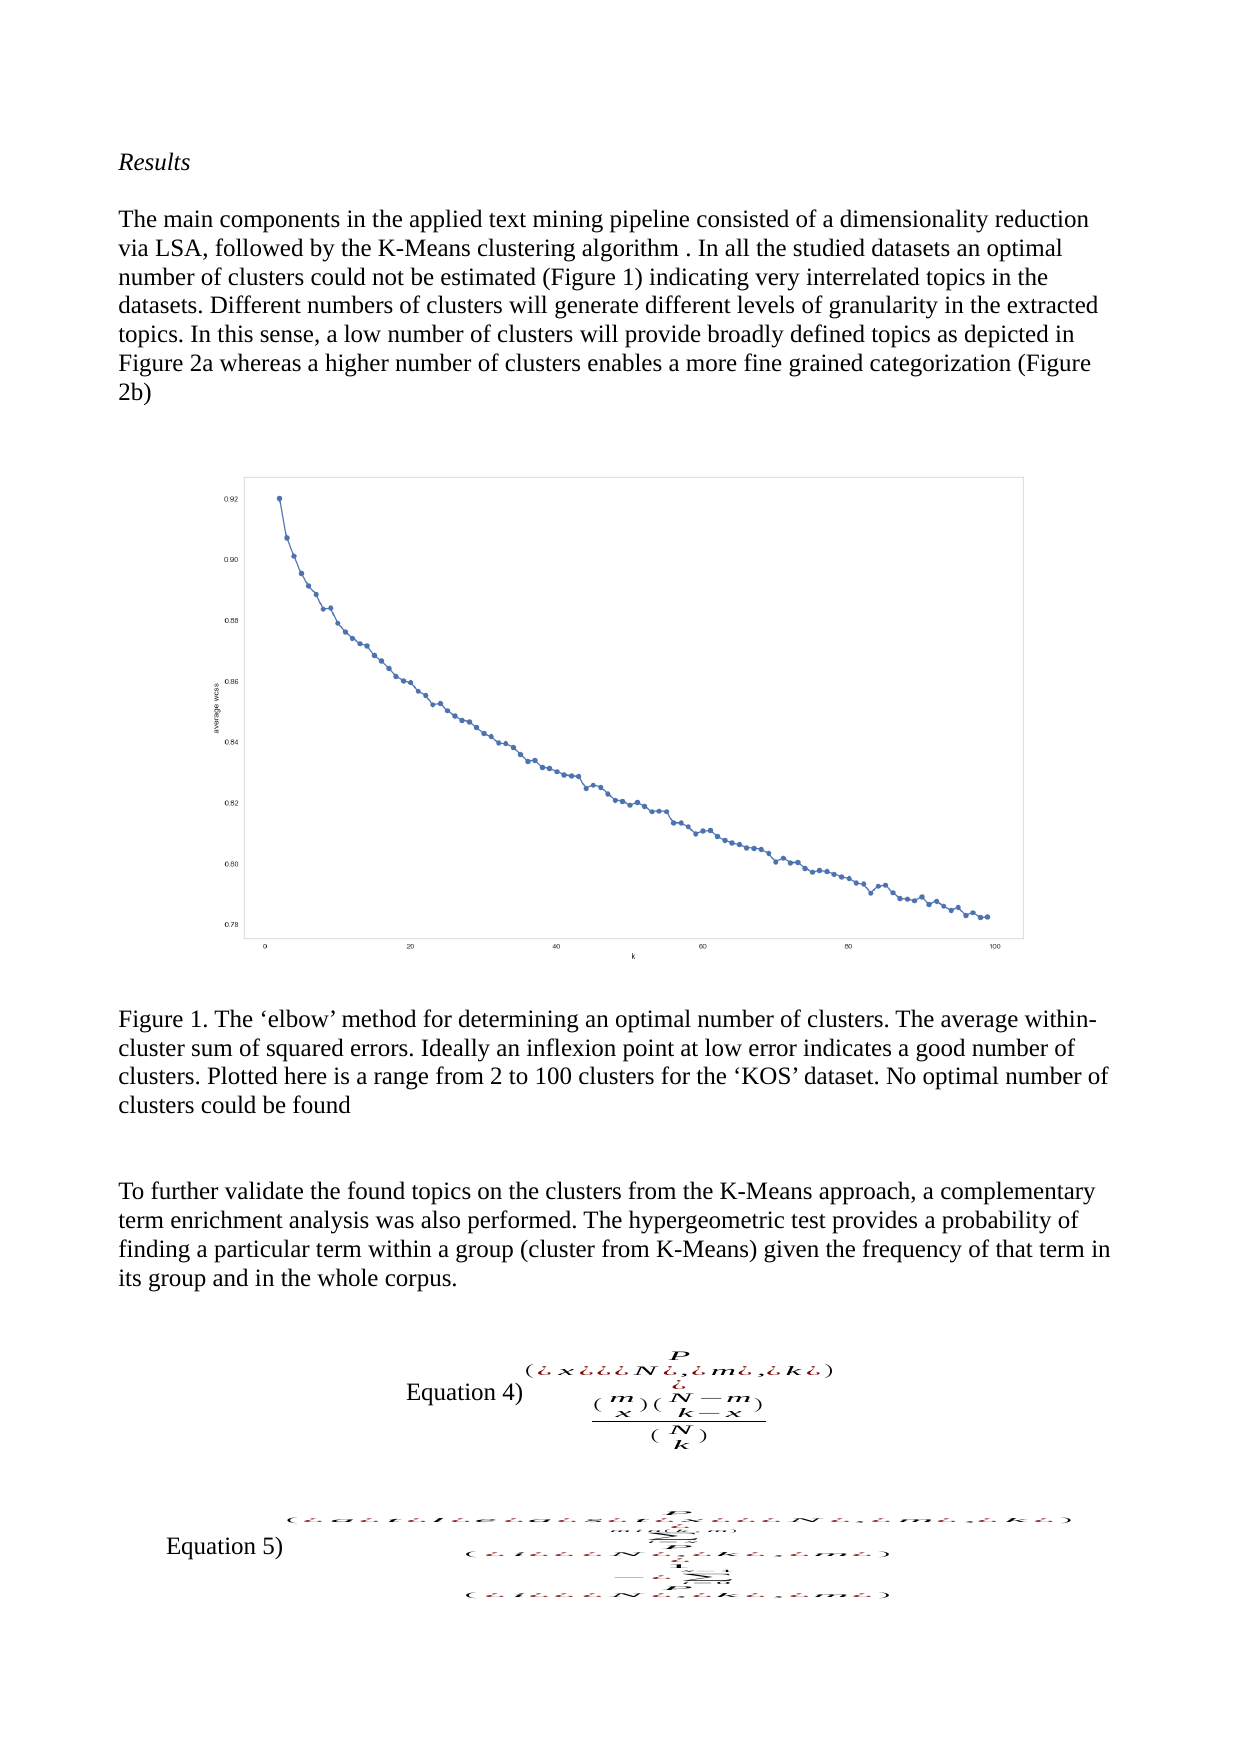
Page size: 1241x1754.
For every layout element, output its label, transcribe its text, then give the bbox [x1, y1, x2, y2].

text The main components in the applied text mining pipeline consisted of a dimensionality reduction via LSA, followed by the K-Means clustering algorithm . In all the studied datasets an optimal number of clusters could not be estimated (Figure 1) indicating very interrelated topics in the datasets. Different numbers of clusters will generate different levels of granularity in the extracted topics. In this sense, a low number of clusters will provide broadly defined topics as depicted in Figure 2a whereas a higher number of clusters enables a more fine grained categorization (Figure 2b) [118, 204, 1122, 405]
text term enrichment analysis was also performed. The hypergeometric test provides a probability of finding a particular term within a group (cluster from K-Means) given the frequency of that term in its group and in the whole corpus. [118, 1205, 1122, 1291]
text Equation 4) [118, 1349, 1122, 1453]
text Equation 5) [118, 1510, 1122, 1599]
text Results [118, 147, 1122, 176]
text To further validate the found topics on the clusters from the K-Means approach, a complementary [118, 1176, 1122, 1205]
text Figure 1. The ‘elbow’ method for determining an optimal number of clusters. The average within-cluster sum of squared errors. Ideally an inflexion point at low error indicates a good number of clusters. Plotted here is a range from 2 to 100 clusters for the ‘KOS’ dataset. No optimal number of clusters could be found [118, 1004, 1122, 1119]
